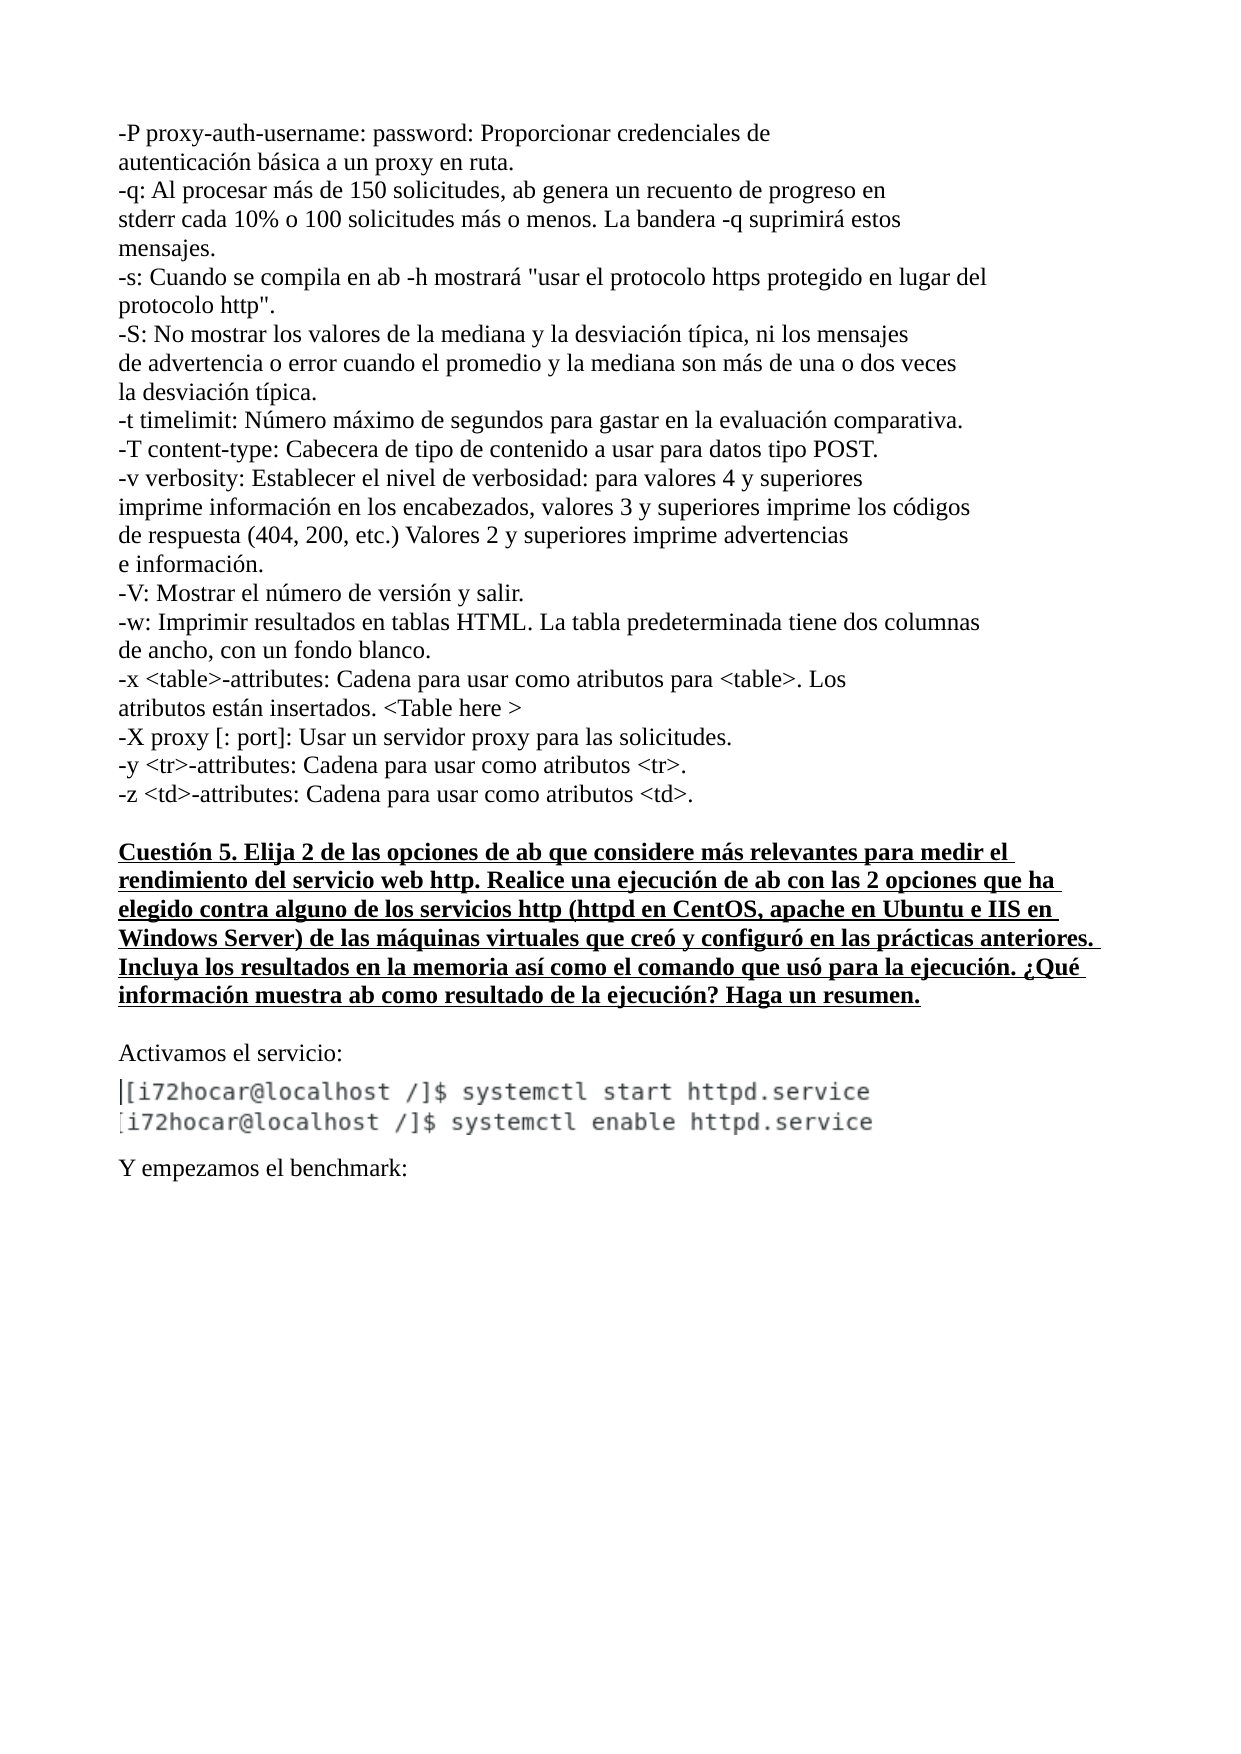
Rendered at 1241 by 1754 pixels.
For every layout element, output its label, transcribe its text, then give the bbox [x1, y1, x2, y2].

text -w: Imprimir resultados en tablas HTML. La tabla predeterminada tiene dos columnas [118, 607, 1122, 636]
picture [120, 1111, 930, 1135]
text -s: Cuando se compila en ab -h mostrará "usar el protocolo https protegido en lugar del [118, 262, 1122, 291]
text -V: Mostrar el número de versión y salir. [118, 578, 1122, 607]
text protocolo http". [118, 291, 1122, 319]
text e información. [118, 549, 1122, 578]
text -y <tr>-attributes: Cadena para usar como atributos <tr>. [118, 751, 1122, 779]
text -q: Al procesar más de 150 solicitudes, ab genera un recuento de progreso en [118, 176, 1122, 204]
text de advertencia o error cuando el promedio y la mediana son más de una o dos veces [118, 348, 1122, 377]
text -S: No mostrar los valores de la mediana y la desviación típica, ni los mensajes [118, 319, 1122, 348]
text autenticación básica a un proxy en ruta. [118, 147, 1122, 176]
text -X proxy [: port]: Usar un servidor proxy para las solicitudes. [118, 722, 1122, 751]
text -z <td>-attributes: Cadena para usar como atributos <td>. [118, 779, 1122, 808]
text de respuesta (404, 200, etc.) Valores 2 y superiores imprime advertencias [118, 521, 1122, 549]
text atributos están insertados. <Table here > [118, 693, 1122, 722]
text Y empezamos el benchmark: [118, 1153, 1122, 1182]
text Activamos el servicio: [118, 1038, 1122, 1067]
text -v verbosity: Establecer el nivel de verbosidad: para valores 4 y superiores [118, 463, 1122, 492]
text imprime información en los encabezados, valores 3 y superiores imprime los códigos [118, 492, 1122, 521]
text -T content-type: Cabecera de tipo de contenido a usar para datos tipo POST. [118, 434, 1122, 463]
text -P proxy-auth-username: password: Proporcionar credenciales de [118, 118, 1122, 147]
text Cuestión 5. Elija 2 de las opciones de ab que considere más relevantes para medir el rendimiento del servicio web http. Realice una ejecución de ab con las 2 opciones que ha elegido contra alguno de los servicios http (httpd en CentOS, apache en Ubuntu e IIS en Windows Server) de las máquinas virtuales que creó y configuró en las prácticas anteriores. Incluya los resultados en la memoria así como el comando que usó para la ejecución. ¿Qué información muestra ab como resultado de la ejecución? Haga un resumen. [118, 837, 1122, 1009]
text stderr cada 10% o 100 solicitudes más o menos. La bandera -q suprimirá estos [118, 204, 1122, 233]
text de ancho, con un fondo blanco. [118, 636, 1122, 664]
picture [120, 1079, 923, 1105]
text -t timelimit: Número máximo de segundos para gastar en la evaluación comparativa. [118, 406, 1122, 434]
text mensajes. [118, 233, 1122, 262]
text -x <table>-attributes: Cadena para usar como atributos para <table>. Los [118, 664, 1122, 693]
text la desviación típica. [118, 377, 1122, 406]
